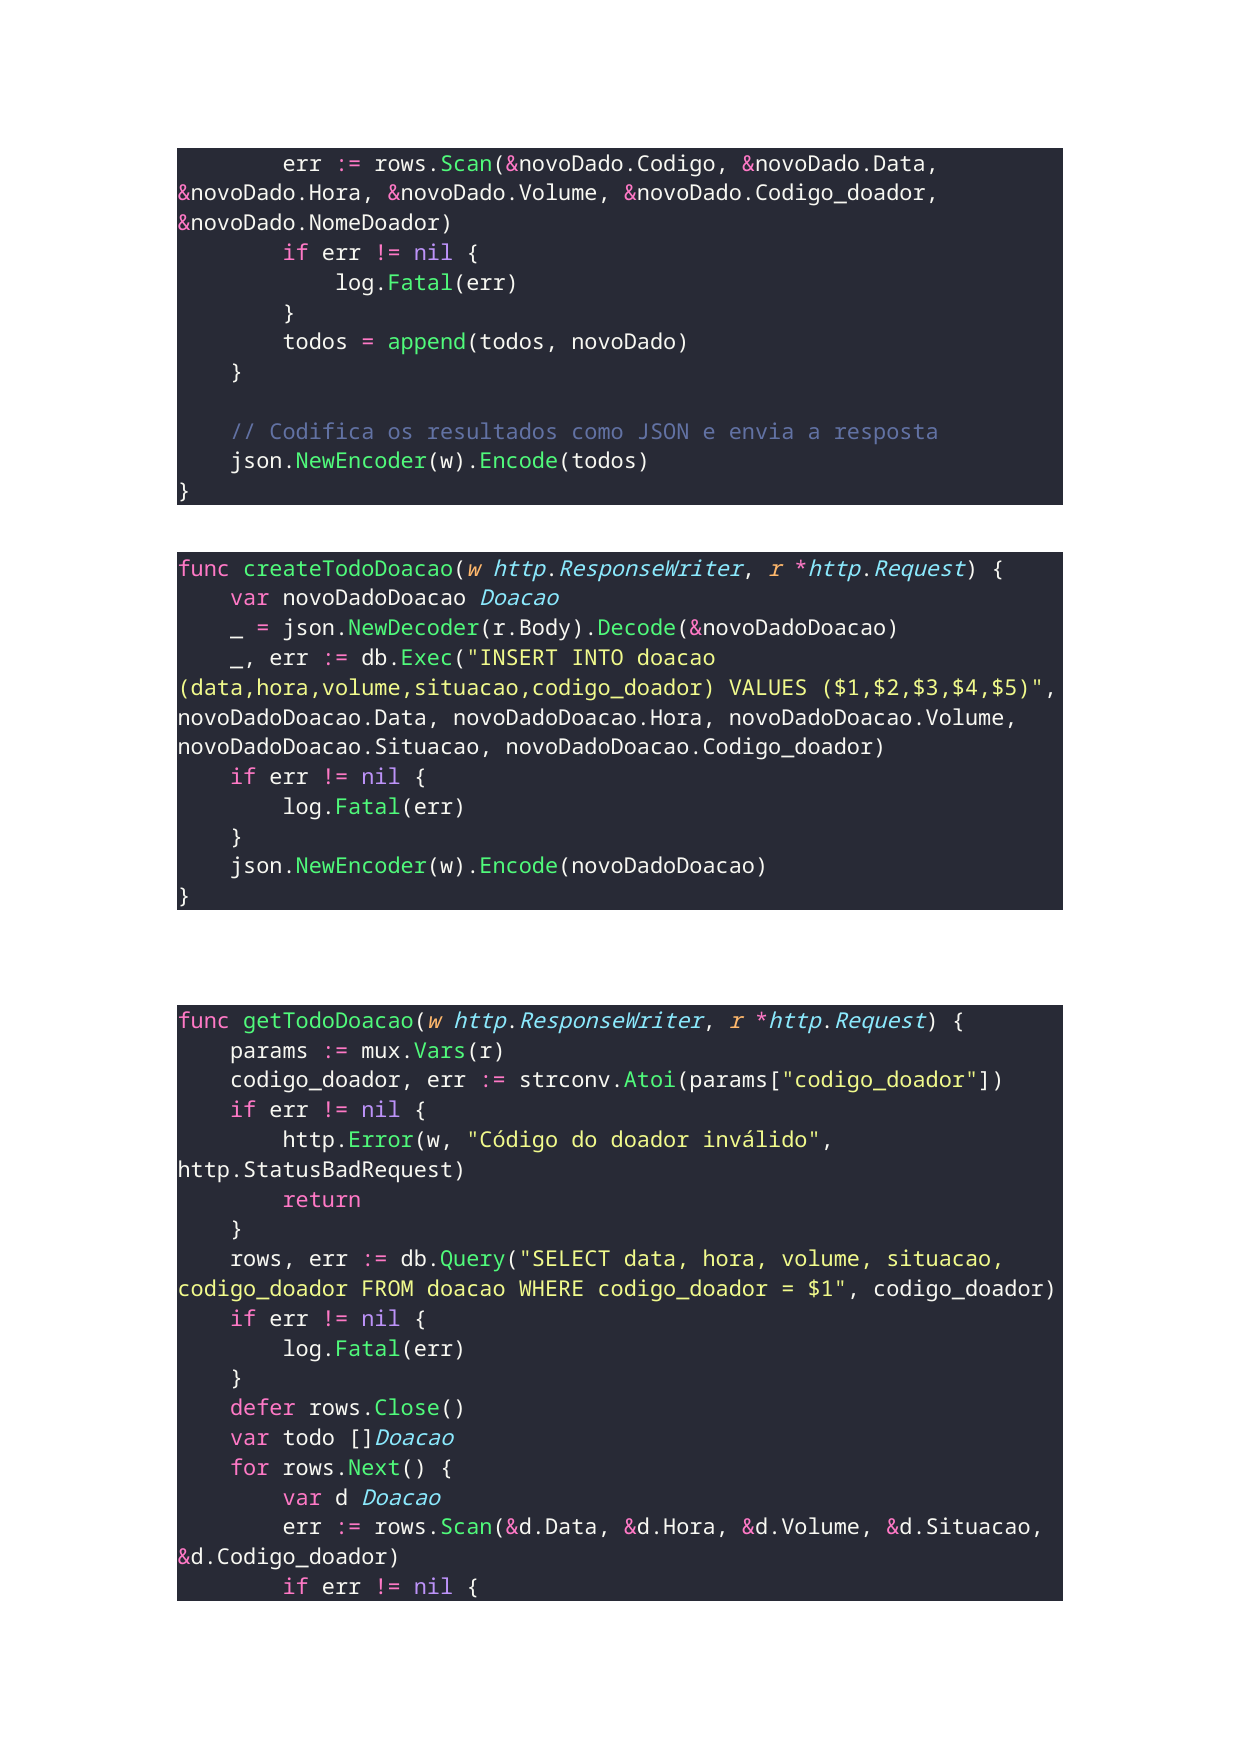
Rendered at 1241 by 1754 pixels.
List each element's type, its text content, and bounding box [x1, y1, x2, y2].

text err := rows.Scan(&d.Data, &d.Hora, &d.Volume, &d.Situacao, &d.Codigo_doador) [177, 1511, 1063, 1571]
text if err != nil { [177, 761, 1063, 791]
text } [177, 297, 1063, 326]
text if err != nil { [177, 1571, 1063, 1601]
text if err != nil { [177, 237, 1063, 267]
text var d Doacao [177, 1481, 1063, 1511]
text } [177, 356, 1063, 386]
text err := rows.Scan(&novoDado.Codigo, &novoDado.Data, &novoDado.Hora, &novoDado.Volume, &novoDado.Codigo_doador, &novoDado.NomeDoador) [177, 148, 1063, 237]
text if err != nil { [177, 1303, 1063, 1332]
text log.Fatal(err) [177, 791, 1063, 821]
text } [177, 1213, 1063, 1243]
text json.NewEncoder(w).Encode(novoDadoDoacao) [177, 850, 1063, 880]
text } [177, 821, 1063, 850]
text _, err := db.Exec("INSERT INTO doacao (data,hora,volume,situacao,codigo_doador) VALUES ($1,$2,$3,$4,$5)", novoDadoDoacao.Data, novoDadoDoacao.Hora, novoDadoDoacao.Volume, novoDadoDoacao.Situacao, novoDadoDoacao.Codigo_doador) [177, 642, 1063, 761]
text log.Fatal(err) [177, 267, 1063, 297]
text } [177, 475, 1063, 505]
text func createTodoDoacao(w http.ResponseWriter, r *http.Request) { [177, 552, 1063, 582]
text codigo_doador, err := strconv.Atoi(params["codigo_doador"]) [177, 1064, 1063, 1094]
text } [177, 880, 1063, 910]
text defer rows.Close() [177, 1392, 1063, 1422]
text if err != nil { [177, 1094, 1063, 1124]
text for rows.Next() { [177, 1452, 1063, 1481]
text todos = append(todos, novoDado) [177, 326, 1063, 356]
text json.NewEncoder(w).Encode(todos) [177, 446, 1063, 475]
text func getTodoDoacao(w http.ResponseWriter, r *http.Request) { [177, 1005, 1063, 1034]
text return [177, 1183, 1063, 1213]
text rows, err := db.Query("SELECT data, hora, volume, situacao, codigo_doador FROM doacao WHERE codigo_doador = $1", codigo_doador) [177, 1243, 1063, 1303]
text } [177, 1362, 1063, 1392]
text var novoDadoDoacao Doacao [177, 582, 1063, 612]
text var todo []Doacao [177, 1422, 1063, 1452]
text log.Fatal(err) [177, 1332, 1063, 1362]
text _ = json.NewDecoder(r.Body).Decode(&novoDadoDoacao) [177, 612, 1063, 642]
text // Codifica os resultados como JSON e envia a resposta [177, 416, 1063, 446]
text http.Error(w, "Código do doador inválido", http.StatusBadRequest) [177, 1124, 1063, 1183]
text params := mux.Vars(r) [177, 1034, 1063, 1064]
